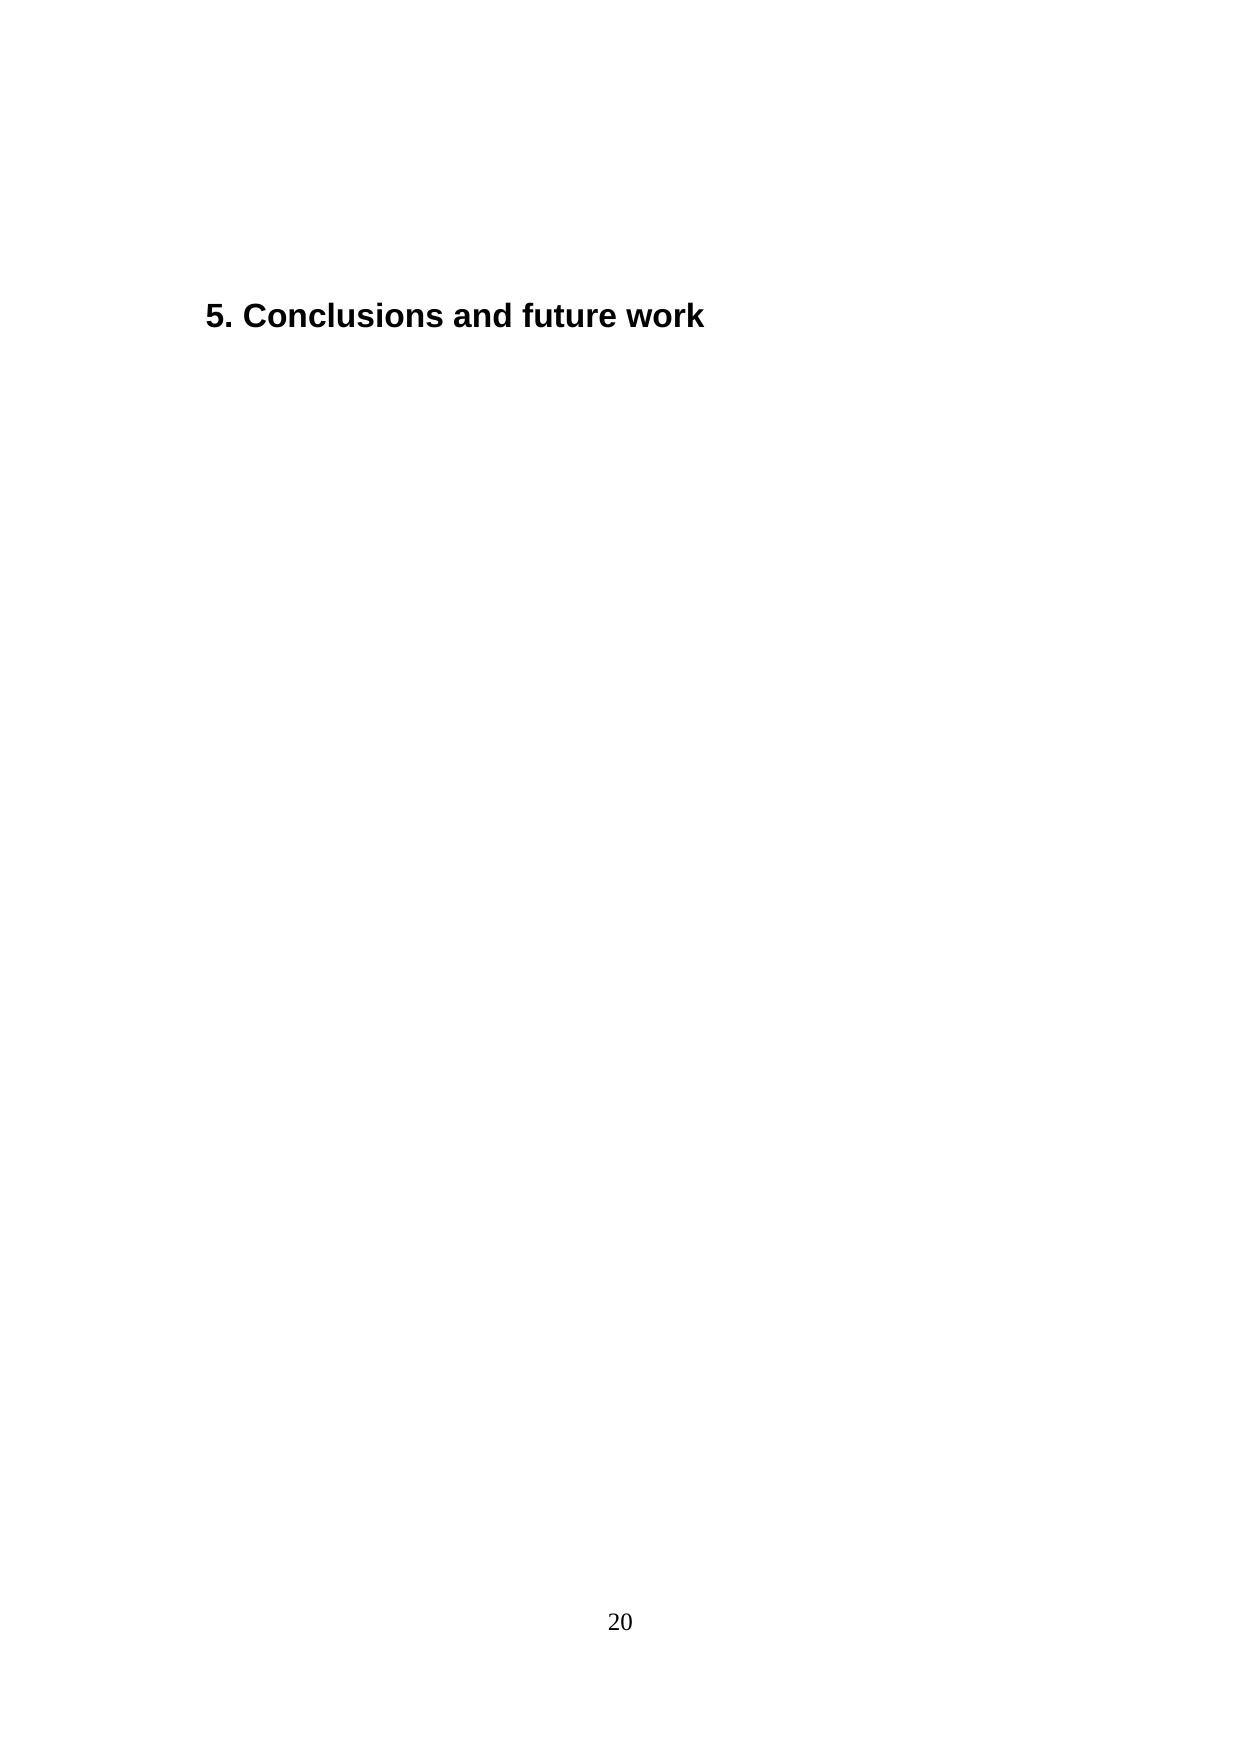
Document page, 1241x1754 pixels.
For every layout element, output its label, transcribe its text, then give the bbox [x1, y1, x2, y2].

subtitle 5. Conclusions and future work [163, 295, 1122, 334]
